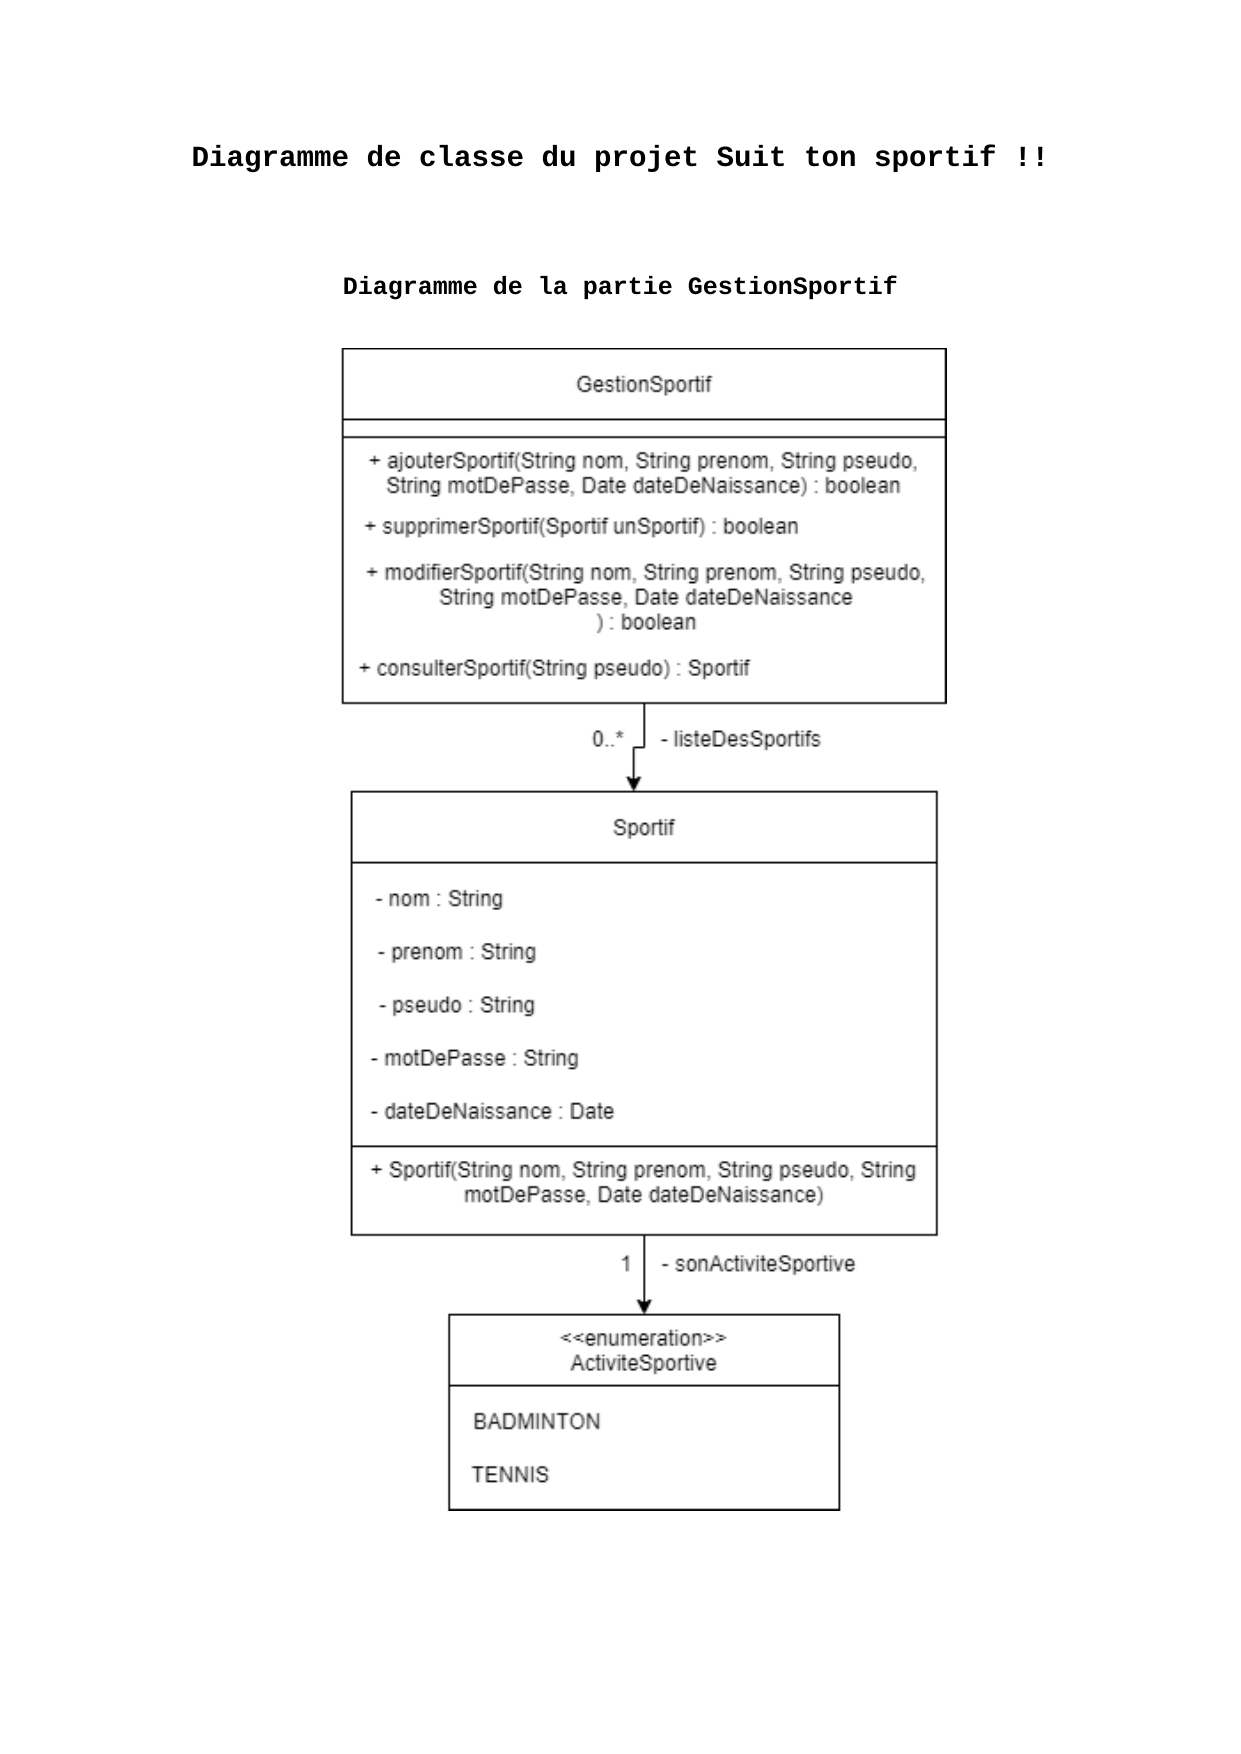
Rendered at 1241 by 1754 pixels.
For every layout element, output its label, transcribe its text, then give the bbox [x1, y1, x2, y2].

text Diagramme de la partie GestionSportif [118, 274, 1122, 302]
picture [266, 348, 947, 1511]
text Diagramme de classe du projet Suit ton sportif !! [118, 142, 1122, 175]
